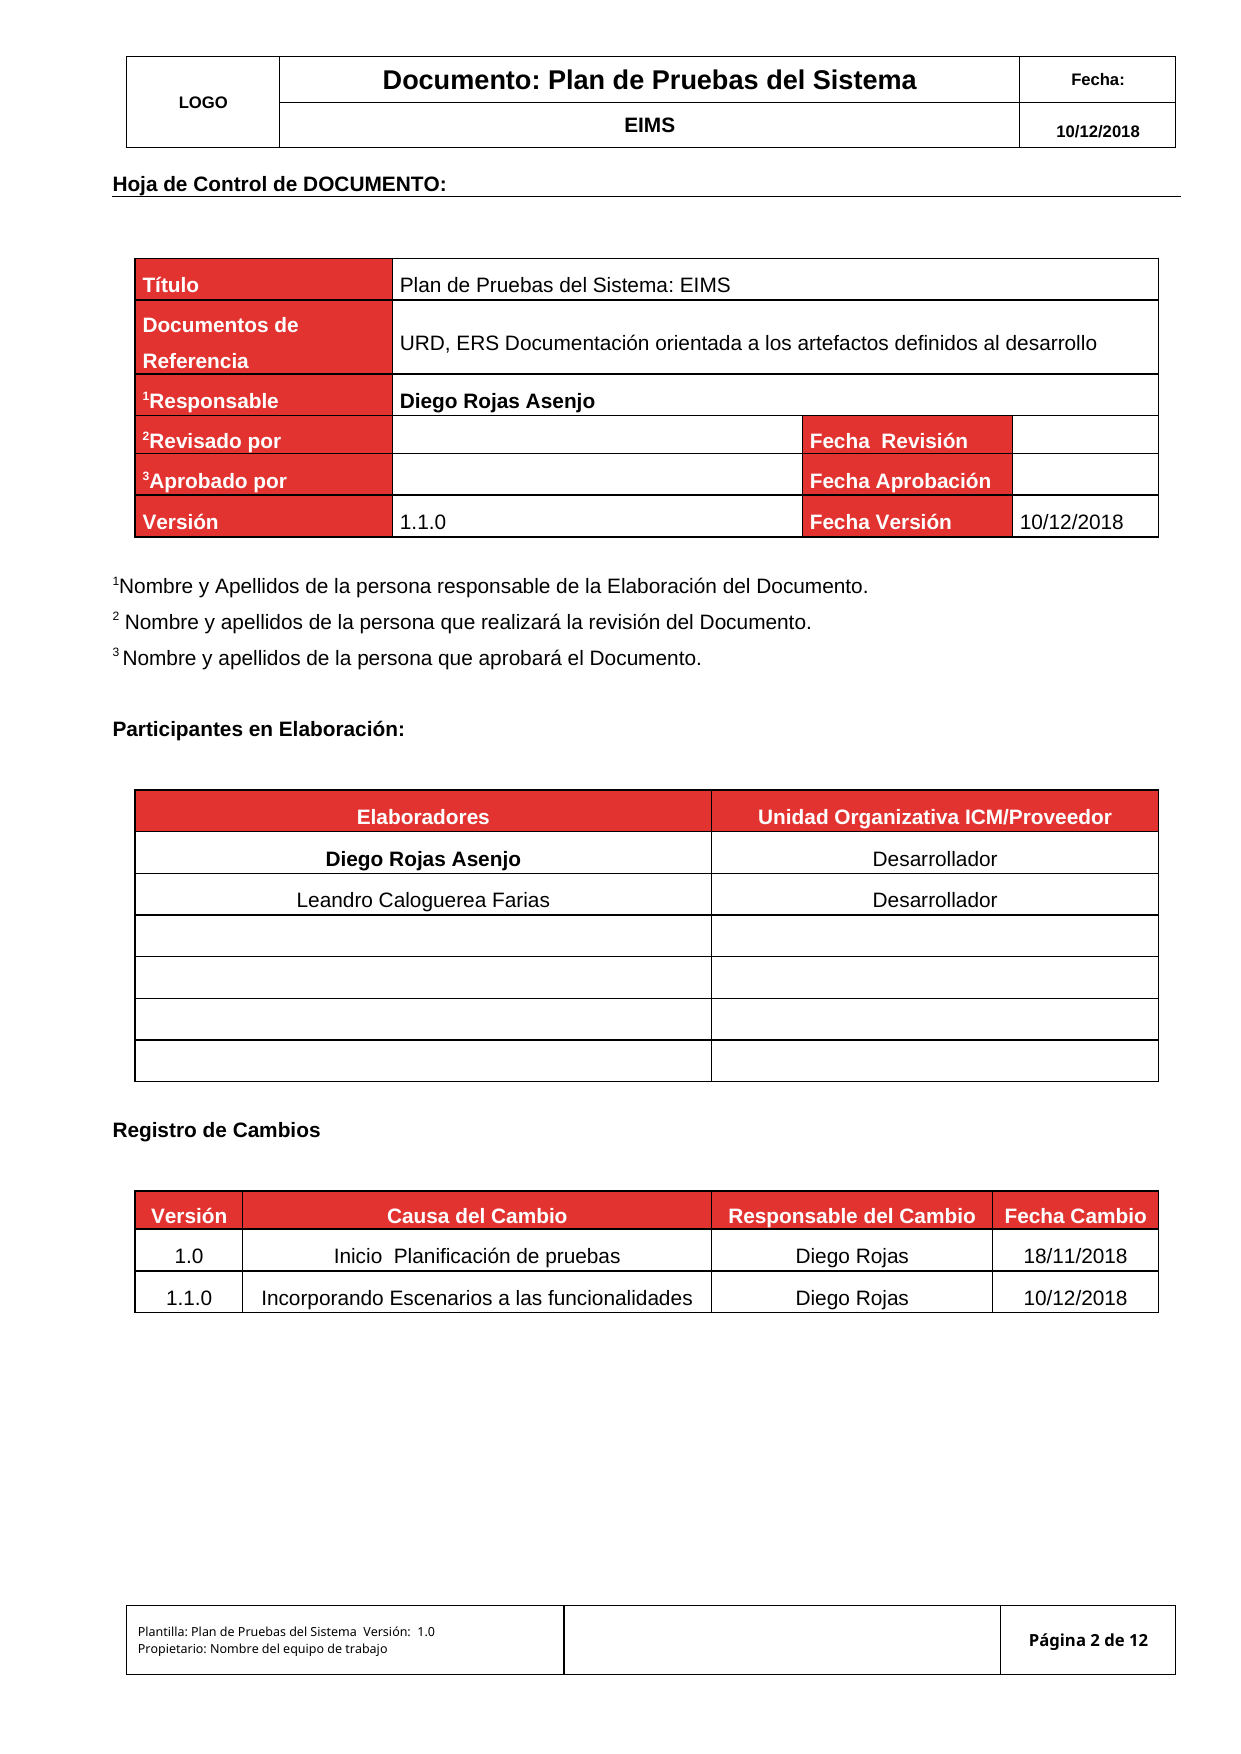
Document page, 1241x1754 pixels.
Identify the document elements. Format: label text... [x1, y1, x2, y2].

table_cell [393, 416, 802, 453]
table_cell [1013, 454, 1158, 494]
table_cell [393, 454, 802, 494]
text Registro de Cambios [112, 1118, 1181, 1142]
table_cell Fecha Revisión [803, 416, 1012, 453]
table_cell Versión [136, 496, 392, 536]
text Participantes en Elaboración: [112, 717, 1181, 741]
table_cell Fecha Versión [803, 496, 1012, 536]
table_cell URD, ERS Documentación orientada a los artefactos definidos al desarrollo [393, 301, 1158, 373]
table_cell Diego Rojas [712, 1230, 992, 1270]
table_header Versión [136, 1192, 242, 1228]
table_cell 1.1.0 [136, 1272, 242, 1312]
text 3 Nombre y apellidos de la persona que aprobará el Documento. [112, 645, 1181, 669]
text 1Nombre y Apellidos de la persona responsable de la Elaboración del Documento. [112, 573, 1181, 597]
table_cell 1Responsable [136, 375, 392, 415]
table_cell Desarrollador [712, 832, 1158, 872]
table_cell Diego Rojas Asenjo [136, 832, 711, 872]
table_cell Inicio Planificación de pruebas [243, 1230, 711, 1270]
table_cell [136, 916, 711, 956]
table_header Fecha Cambio [993, 1192, 1158, 1228]
table_cell [712, 1041, 1158, 1081]
table_header Unidad Organizativa ICM/Proveedor [712, 791, 1158, 831]
text 2 Nombre y apellidos de la persona que realizará la revisión del Documento. [112, 609, 1181, 633]
table_cell [712, 916, 1158, 956]
table_cell 10/12/2018 [1013, 496, 1158, 536]
table_cell 1.0 [136, 1230, 242, 1270]
table_cell [712, 999, 1158, 1039]
table_cell 2Revisado por [136, 416, 392, 453]
table_cell Incorporando Escenarios a las funcionalidades [243, 1272, 711, 1312]
table_header Responsable del Cambio [712, 1192, 992, 1228]
table_cell 10/12/2018 [993, 1272, 1158, 1312]
table_cell Documentos de Referencia [136, 301, 392, 373]
table_cell [1013, 416, 1158, 453]
table_header Causa del Cambio [243, 1192, 711, 1228]
table_header Título [136, 259, 392, 299]
table_cell Desarrollador [712, 874, 1158, 914]
table_header Plan de Pruebas del Sistema: EIMS [393, 259, 1158, 299]
table_cell [136, 1041, 711, 1081]
table_cell 1.1.0 [393, 496, 802, 536]
table_cell 18/11/2018 [993, 1230, 1158, 1270]
table_cell Diego Rojas [712, 1272, 992, 1312]
table_cell Diego Rojas Asenjo [393, 375, 1158, 415]
title Hoja de Control de DOCUMENTO: [112, 172, 1181, 196]
table_header Elaboradores [136, 791, 711, 831]
table_cell Fecha Aprobación [803, 454, 1012, 494]
table_cell 3Aprobado por [136, 454, 392, 494]
table_cell [136, 957, 711, 997]
table_cell Leandro Caloguerea Farias [136, 874, 711, 914]
table_cell [712, 957, 1158, 997]
table_cell [136, 999, 711, 1039]
